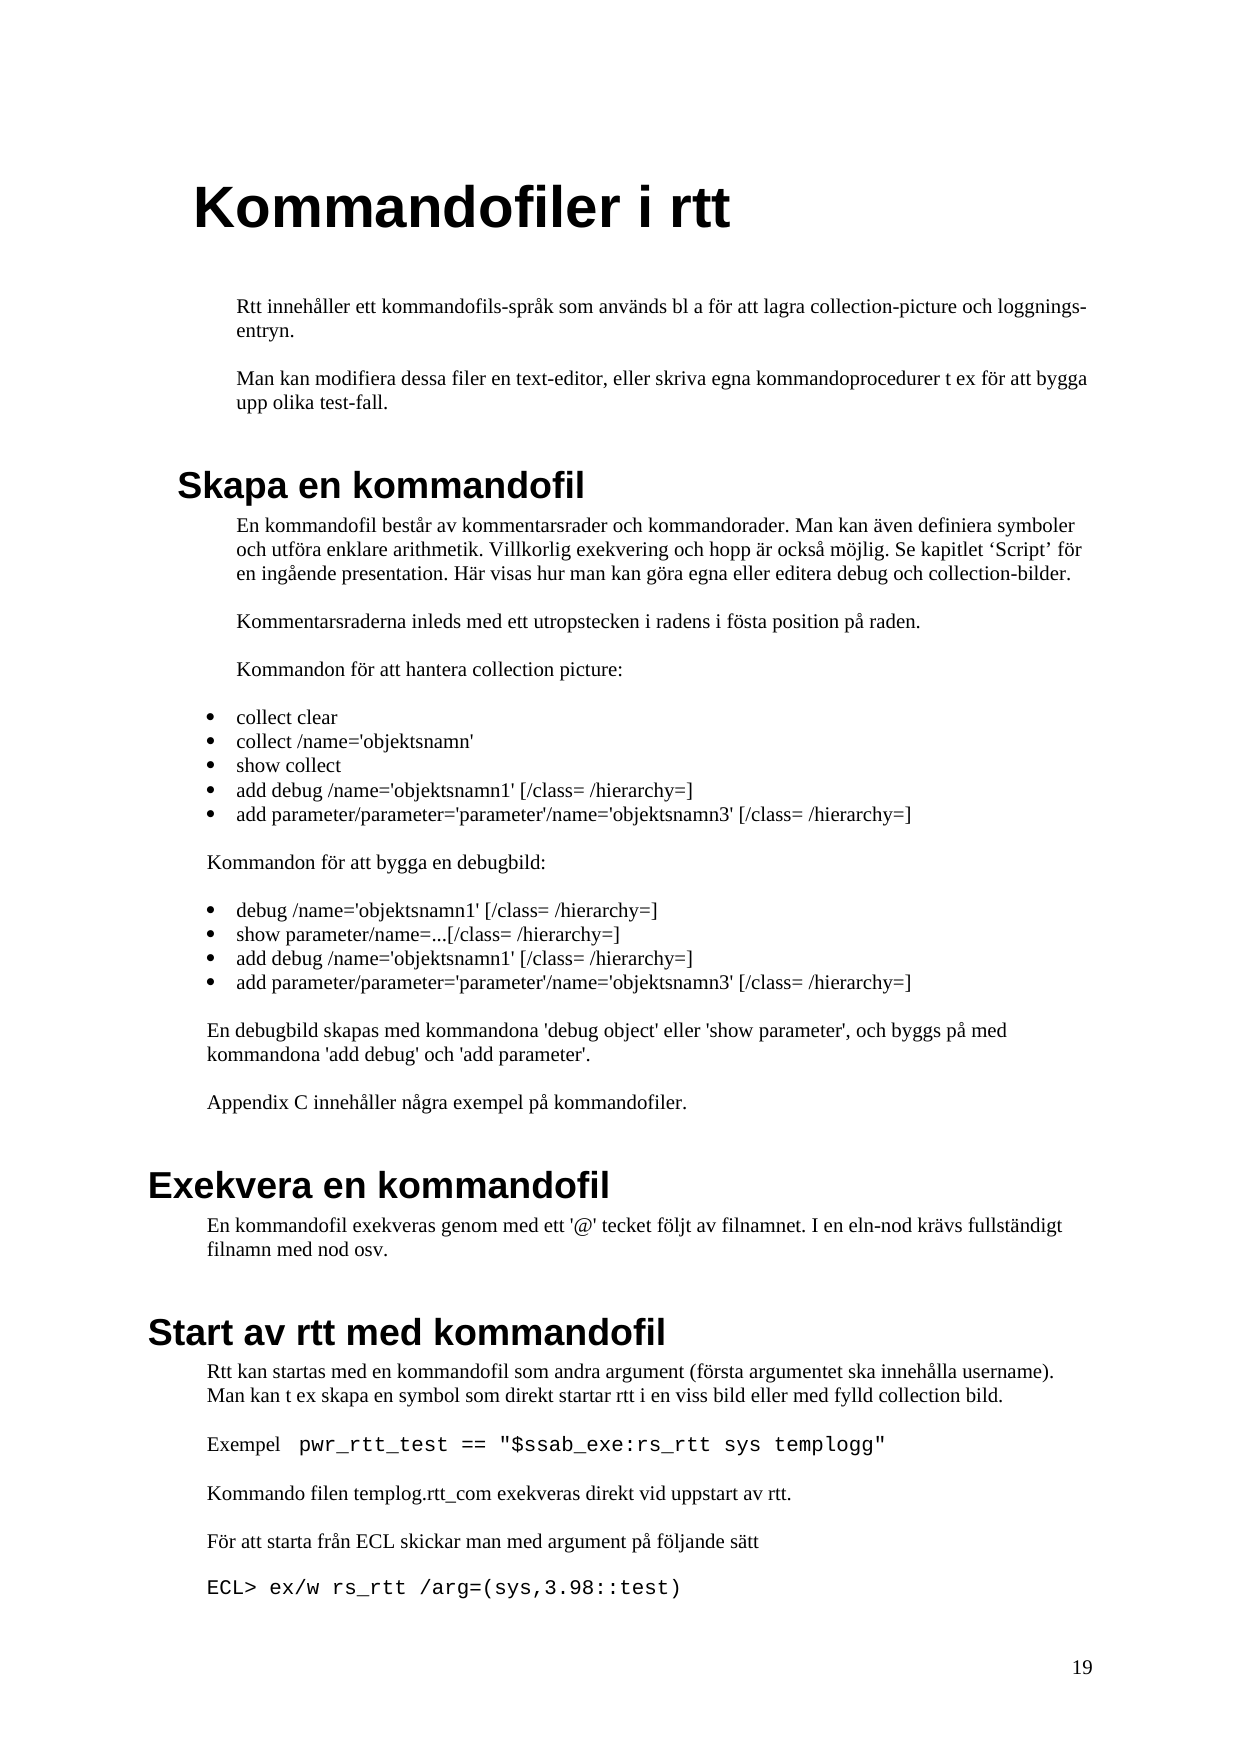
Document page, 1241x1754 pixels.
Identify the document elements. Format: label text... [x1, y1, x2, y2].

text Rtt kan startas med en kommandofil som andra argument (första argumentet ska innehålla username). Man kan t ex skapa en symbol som direkt startar rtt i en viss bild eller med fylld collection bild. [207, 1359, 1093, 1407]
subtitle Exekvera en kommandofil [148, 1163, 1093, 1207]
list add parameter/parameter='parameter'/name='objektsnamn3' [/class= /hierarchy=] [207, 802, 1093, 826]
list add debug /name='objektsnamn1' [/class= /hierarchy=] [207, 777, 1093, 802]
list collect clear [207, 705, 1093, 729]
list En kommandofil består av kommentarsrader och kommandorader. Man kan även definiera symboler och utföra enklare arithmetik. Villkorlig exekvering och hopp är också möjlig. Se kapitlet ‘Script’ för en ingående presentation. Här visas hur man kan göra egna eller editera debug och collection-bilder. [207, 513, 1093, 585]
subtitle Kommandofiler i rtt [148, 173, 1093, 240]
list show collect [207, 753, 1093, 777]
text Kommandon för att bygga en debugbild: [207, 850, 1093, 874]
text ECL> ex/w rs_rtt /arg=(sys,3.98::test) [207, 1577, 1093, 1601]
list Man kan modifiera dessa filer en text-editor, eller skriva egna kommandoprocedurer t ex för att bygga upp olika test-fall. [207, 366, 1093, 414]
list add debug /name='objektsnamn1' [/class= /hierarchy=] [207, 946, 1093, 970]
text För att starta från ECL skickar man med argument på följande sätt [207, 1529, 1093, 1553]
subtitle Start av rtt med kommandofil [148, 1310, 1093, 1353]
text En kommandofil exekveras genom med ett '@' tecket följt av filnamnet. I en eln-nod krävs fullständigt filnamn med nod osv. [207, 1213, 1093, 1261]
list Kommentarsraderna inleds med ett utropstecken i radens i fösta position på raden. [207, 609, 1093, 633]
text Kommando filen templog.rtt_com exekveras direkt vid uppstart av rtt. [207, 1481, 1093, 1505]
list debug /name='objektsnamn1' [/class= /hierarchy=] [207, 898, 1093, 922]
text Exempel pwr_rtt_test == "$ssab_exe:rs_rtt sys templogg" [207, 1432, 1093, 1457]
list Rtt innehåller ett kommandofils-språk som används bl a för att lagra collection-picture och loggnings-entryn. [207, 294, 1093, 342]
subtitle Skapa en kommandofil [148, 463, 1093, 507]
list collect /name='objektsnamn' [207, 729, 1093, 753]
list add parameter/parameter='parameter'/name='objektsnamn3' [/class= /hierarchy=] [207, 970, 1093, 994]
text En debugbild skapas med kommandona 'debug object' eller 'show parameter', och byggs på med kommandona 'add debug' och 'add parameter'. [207, 1018, 1093, 1066]
list Kommandon för att hantera collection picture: [207, 657, 1093, 681]
list show parameter/name=...[/class= /hierarchy=] [207, 922, 1093, 946]
text Appendix C innehåller några exempel på kommandofiler. [207, 1090, 1093, 1114]
